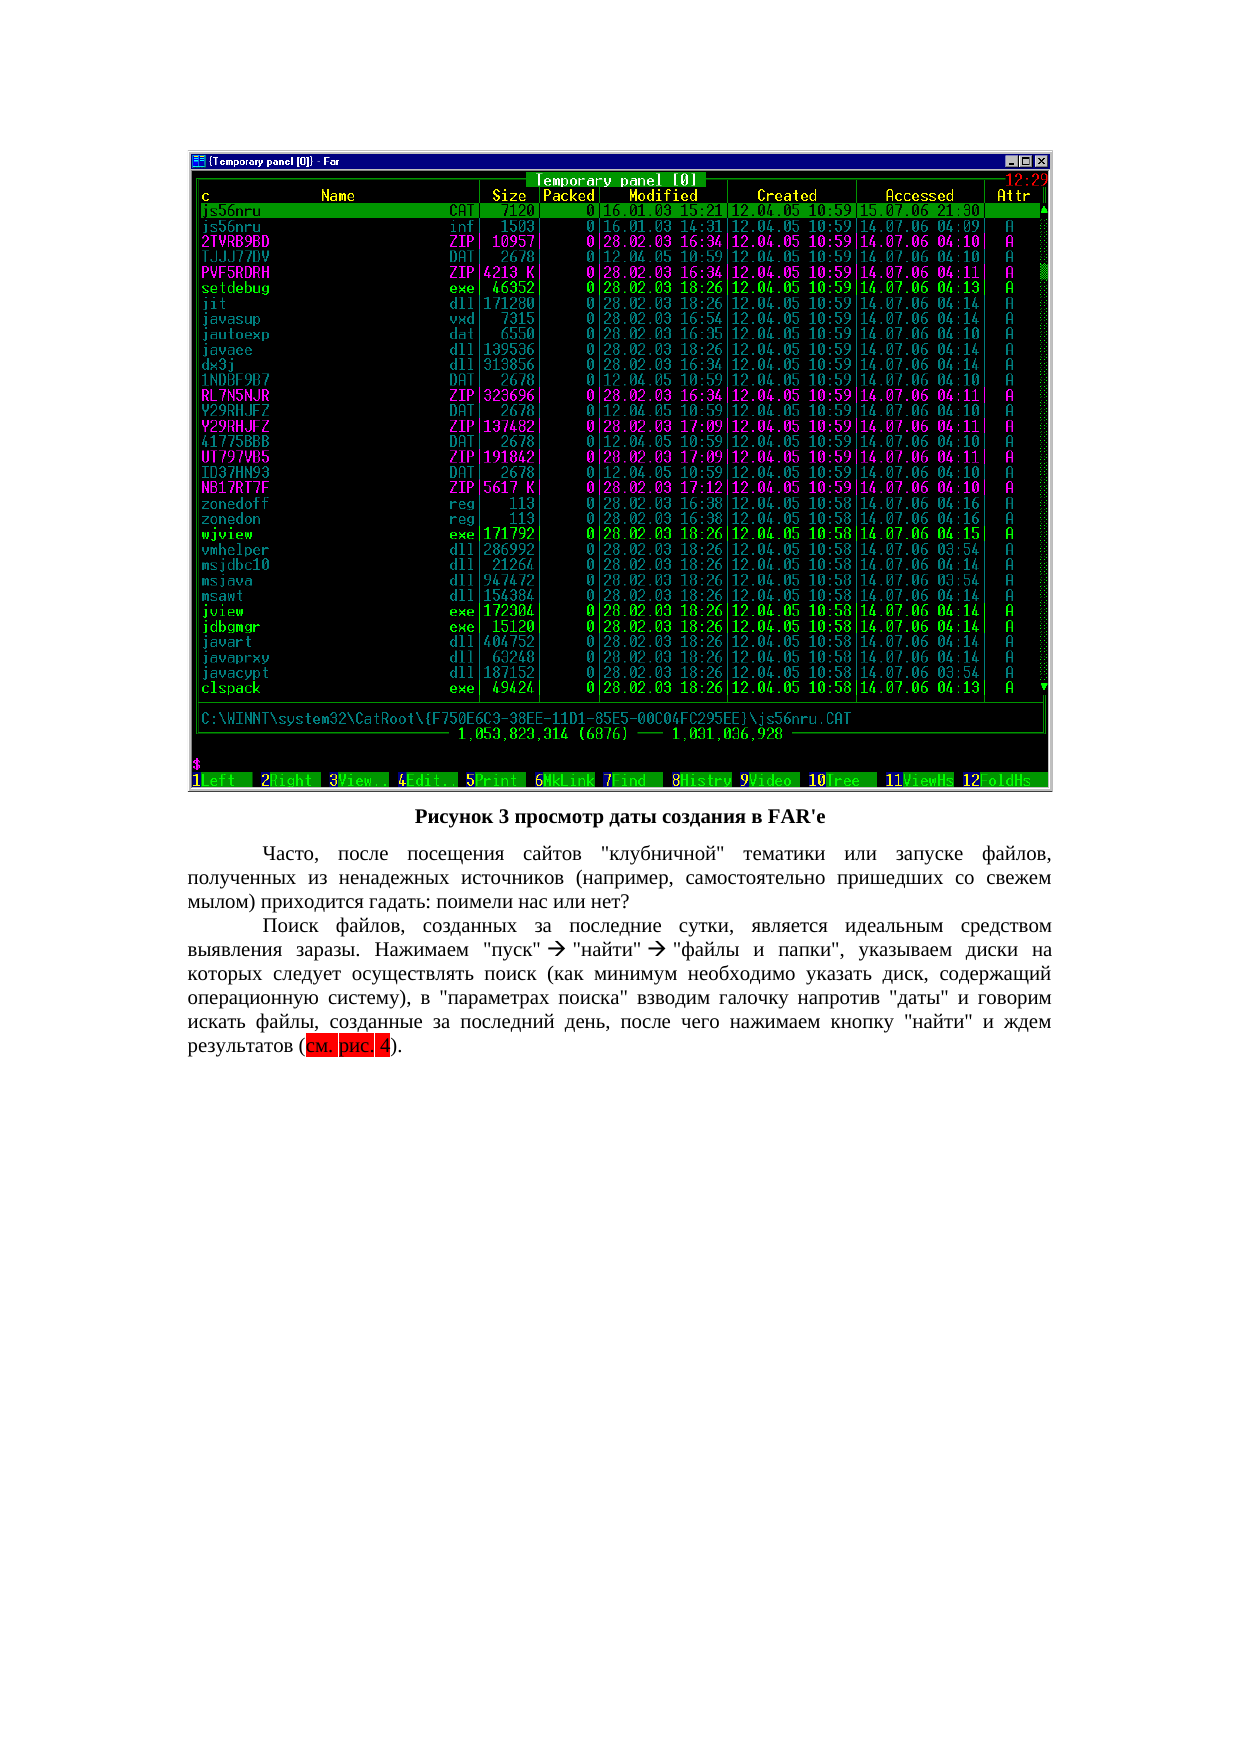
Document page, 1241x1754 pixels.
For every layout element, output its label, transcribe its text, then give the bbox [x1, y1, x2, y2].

picture [187, 150, 1053, 792]
text Рисунок 3 просмотр даты создания в FAR'e [187, 804, 1053, 828]
text Часто, после посещения сайтов "клубничной" тематики или запуске файлов, полученных из ненадежных источников (например, самостоятельно пришедших со свежем мылом) приходится гадать: поимели нас или нет? [187, 841, 1053, 913]
text Поиск файлов, созданных за последние сутки, является идеальным средством выявления заразы. Нажимаем "пуск"  "найти"  "файлы и папки", указываем диски на которых следует осуществлять поиск (как минимум необходимо указать диск, содержащий операционную систему), в "параметрах поиска" взводим галочку напротив "даты" и говорим искать файлы, созданные за последний день, после чего нажимаем кнопку "найти" и ждем результатов (см. рис. 4). [187, 913, 1053, 1057]
